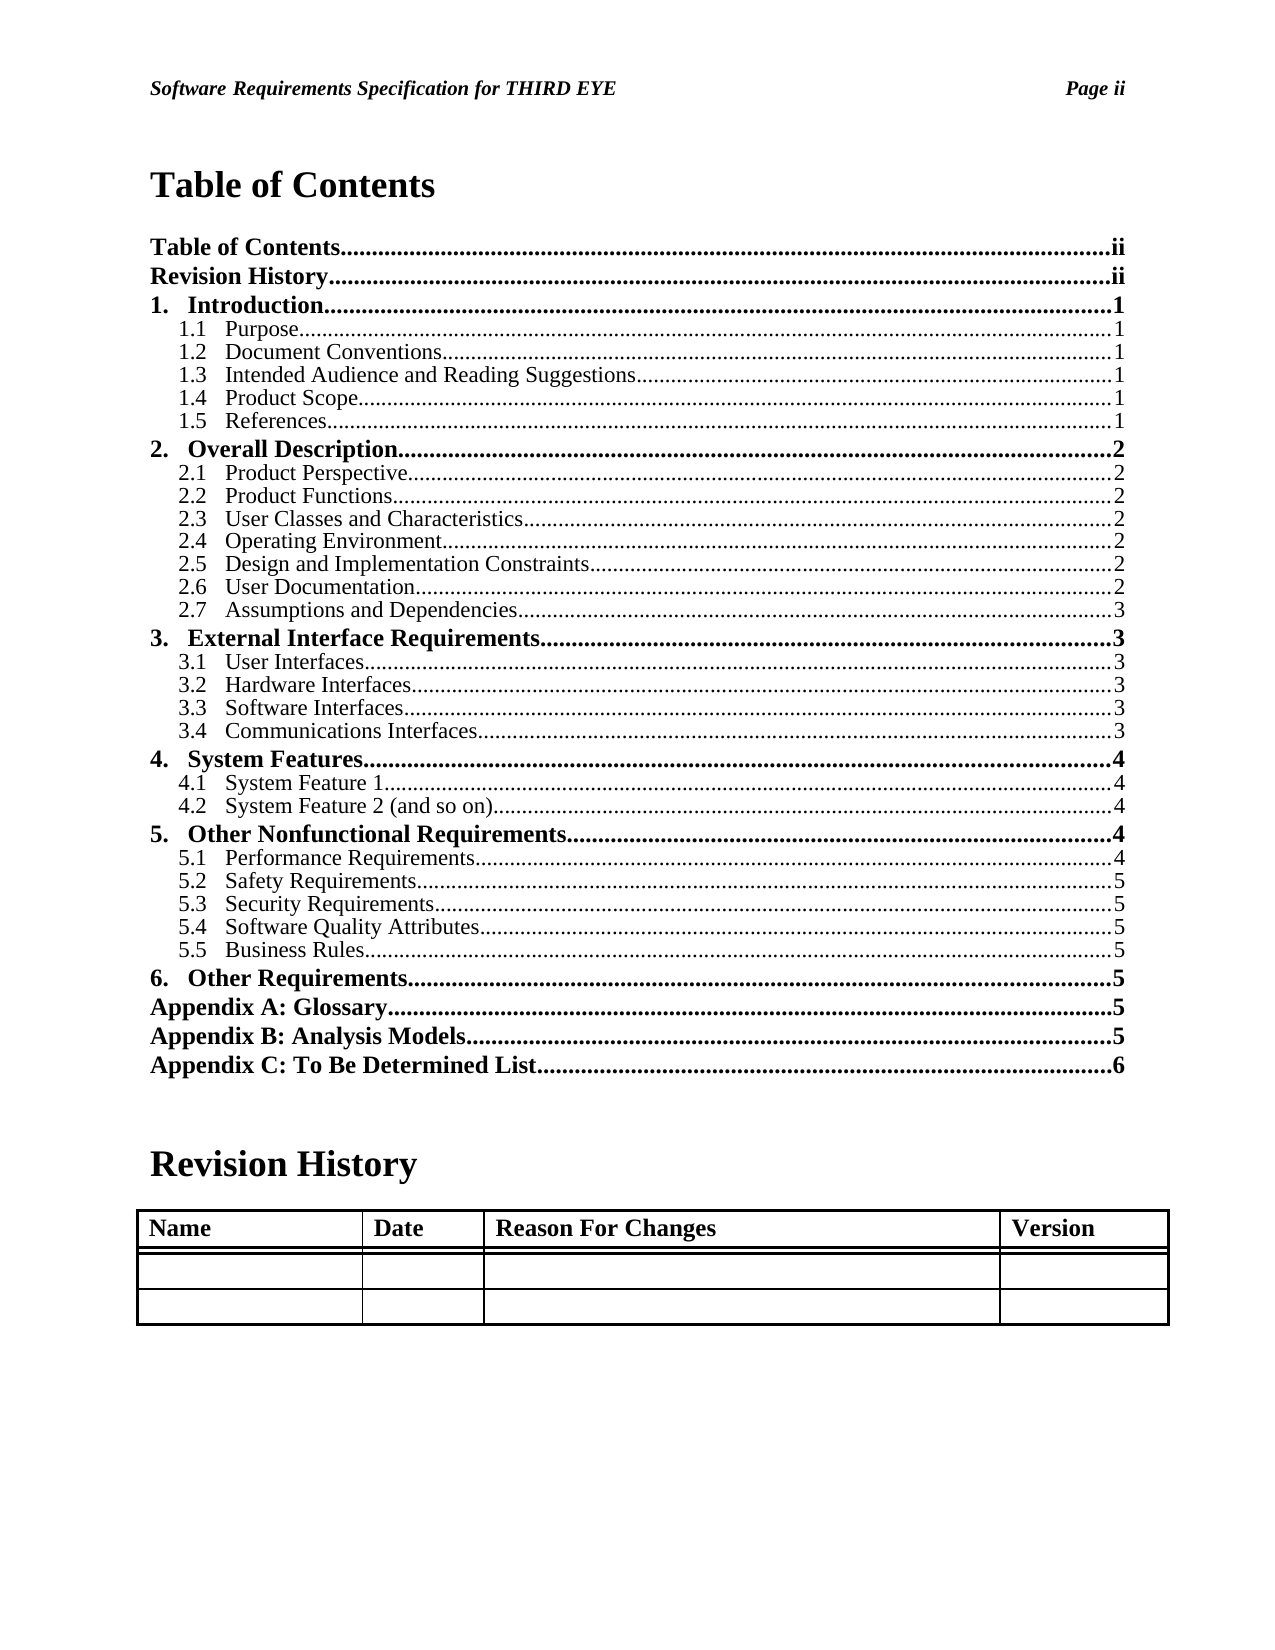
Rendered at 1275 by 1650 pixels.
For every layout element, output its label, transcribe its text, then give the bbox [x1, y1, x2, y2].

text 5.2 Safety Requirements 5 [178, 870, 1125, 893]
text 3.3 Software Interfaces 3 [178, 697, 1125, 720]
text 1.3 Intended Audience and Reading Suggestions 1 [178, 364, 1125, 387]
text 2.3 User Classes and Characteristics 2 [178, 508, 1125, 531]
text 2.4 Operating Environment 2 [178, 531, 1125, 553]
text 6. Other Requirements 5 [150, 968, 1125, 991]
text 2. Overall Description 2 [150, 439, 1125, 462]
text Appendix C: To Be Determined List 6 [150, 1056, 1125, 1078]
text 3.1 User Interfaces 3 [178, 651, 1125, 674]
text 5.4 Software Quality Attributes 5 [178, 916, 1125, 939]
text 5. Other Nonfunctional Requirements 4 [150, 824, 1125, 847]
table_cell [485, 1290, 999, 1323]
text Table of Contents ii [150, 237, 1125, 260]
text 2.1 Product Perspective 2 [178, 462, 1125, 485]
text 3.4 Communications Interfaces 3 [178, 720, 1125, 743]
table_cell [139, 1255, 362, 1288]
text 2.6 User Documentation 2 [178, 576, 1125, 599]
text 3. External Interface Requirements 3 [150, 628, 1125, 651]
text 2.5 Design and Implementation Constraints 2 [178, 553, 1125, 576]
table_cell [363, 1255, 483, 1288]
text 3.2 Hardware Interfaces 3 [178, 674, 1125, 697]
table_cell [1001, 1290, 1167, 1323]
text 2.2 Product Functions 2 [178, 485, 1125, 508]
table_header Version [1001, 1212, 1167, 1246]
text 2.7 Assumptions and Dependencies 3 [178, 599, 1125, 622]
text 4.2 System Feature 2 (and so on) 4 [178, 795, 1125, 818]
text 5.1 Performance Requirements 4 [178, 847, 1125, 870]
text 1.4 Product Scope 1 [178, 387, 1125, 410]
table_header Reason For Changes [485, 1212, 999, 1246]
table_cell [485, 1255, 999, 1288]
text 4.1 System Feature 1 4 [178, 772, 1125, 795]
text Appendix A: Glossary 5 [150, 997, 1125, 1020]
text 5.5 Business Rules 5 [178, 939, 1125, 962]
text 4. System Features 4 [150, 749, 1125, 772]
text 1.2 Document Conventions 1 [178, 341, 1125, 364]
text Revision History ii [150, 266, 1125, 289]
table_cell [139, 1290, 362, 1323]
text 5.3 Security Requirements 5 [178, 893, 1125, 916]
text 1.5 References 1 [178, 410, 1125, 433]
text Table of Contents [150, 162, 1125, 206]
text 1.1 Purpose 1 [178, 318, 1125, 341]
text Revision History [150, 1141, 1125, 1184]
table_header Name [139, 1212, 362, 1246]
table_cell [363, 1290, 483, 1323]
table_header Date [363, 1212, 483, 1246]
text 1. Introduction 1 [150, 295, 1125, 318]
text Appendix B: Analysis Models 5 [150, 1026, 1125, 1049]
table_cell [1001, 1255, 1167, 1288]
